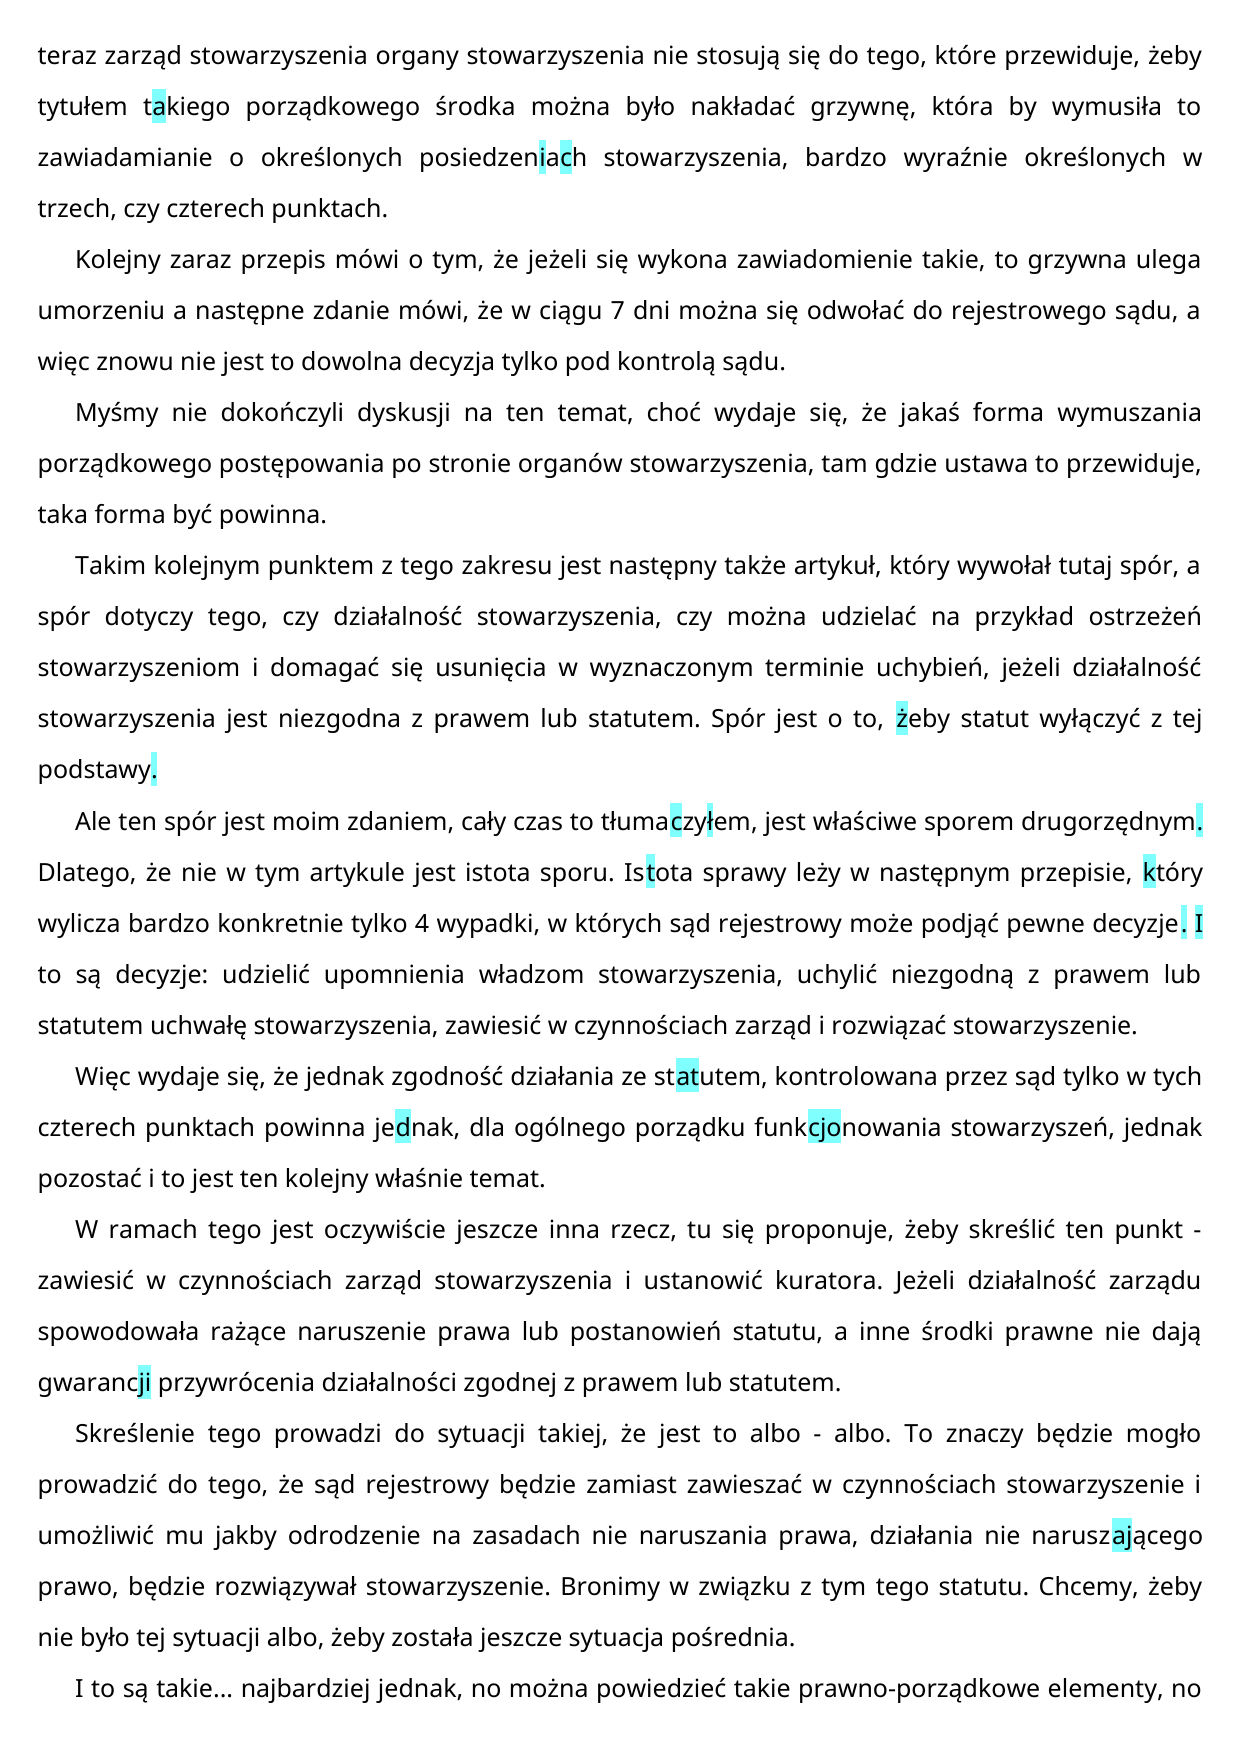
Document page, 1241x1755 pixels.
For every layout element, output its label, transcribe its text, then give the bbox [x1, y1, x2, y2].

text I to są takie... najbardziej jednak, no można powiedzieć takie prawno-porządkowe elementy, no [37, 1671, 1203, 1705]
text teraz zarząd stowarzyszenia organy stowarzyszenia nie stosują się do tego, które przewiduje, żeby tytułem takiego porządkowego środka można było nakładać grzywnę, która by wymusiła to zawiadamianie o określonych posiedzeniach stowarzyszenia, bardzo wyraźnie określonych w trzech, czy czterech punktach. [37, 37, 1203, 225]
text Ale ten spór jest moim zdaniem, cały czas to tłumaczyłem, jest właściwe sporem drugorzędnym. Dlatego, że nie w tym artykule jest istota sporu. Istota sprawy leży w następnym przepisie, który wylicza bardzo konkretnie tylko 4 wypadki, w których sąd rejestrowy może podjąć pewne decyzje. I to są decyzje: udzielić upomnienia władzom stowarzyszenia, uchylić niezgodną z prawem lub statutem uchwałę stowarzyszenia, zawiesić w czynnościach zarząd i rozwiązać stowarzyszenie. [37, 803, 1203, 1041]
text Kolejny zaraz przepis mówi o tym, że jeżeli się wykona zawiadomienie takie, to grzywna ulega umorzeniu a następne zdanie mówi, że w ciągu 7 dni można się odwołać do rejestrowego sądu, a więc znowu nie jest to dowolna decyzja tylko pod kontrolą sądu. [37, 242, 1203, 378]
text Takim kolejnym punktem z tego zakresu jest następny także artykuł, który wywołał tutaj spór, a spór dotyczy tego, czy działalność stowarzyszenia, czy można udzielać na przykład ostrzeżeń stowarzyszeniom i domagać się usunięcia w wyznaczonym terminie uchybień, jeżeli działalność stowarzyszenia jest niezgodna z prawem lub statutem. Spór jest o to, żeby statut wyłączyć z tej podstawy. [37, 548, 1203, 786]
text Więc wydaje się, że jednak zgodność działania ze statutem, kontrolowana przez sąd tylko w tych czterech punktach powinna jednak, dla ogólnego porządku funkcjonowania stowarzyszeń, jednak pozostać i to jest ten kolejny właśnie temat. [37, 1058, 1203, 1194]
text Skreślenie tego prowadzi do sytuacji takiej, że jest to albo - albo. To znaczy będzie mogło prowadzić do tego, że sąd rejestrowy będzie zamiast zawieszać w czynnościach stowarzyszenie i umożliwić mu jakby odrodzenie na zasadach nie naruszania prawa, działania nie naruszającego prawo, będzie rozwiązywał stowarzyszenie. Bronimy w związku z tym tego statutu. Chcemy, żeby nie było tej sytuacji albo, żeby została jeszcze sytuacja pośrednia. [37, 1416, 1203, 1654]
text Myśmy nie dokończyli dyskusji na ten temat, choć wydaje się, że jakaś forma wymuszania porządkowego postępowania po stronie organów stowarzyszenia, tam gdzie ustawa to przewiduje, taka forma być powinna. [37, 395, 1203, 531]
text W ramach tego jest oczywiście jeszcze inna rzecz, tu się proponuje, żeby skreślić ten punkt - zawiesić w czynnościach zarząd stowarzyszenia i ustanowić kuratora. Jeżeli działalność zarządu spowodowała rażące naruszenie prawa lub postanowień statutu, a inne środki prawne nie dają gwarancji przywrócenia działalności zgodnej z prawem lub statutem. [37, 1211, 1203, 1399]
